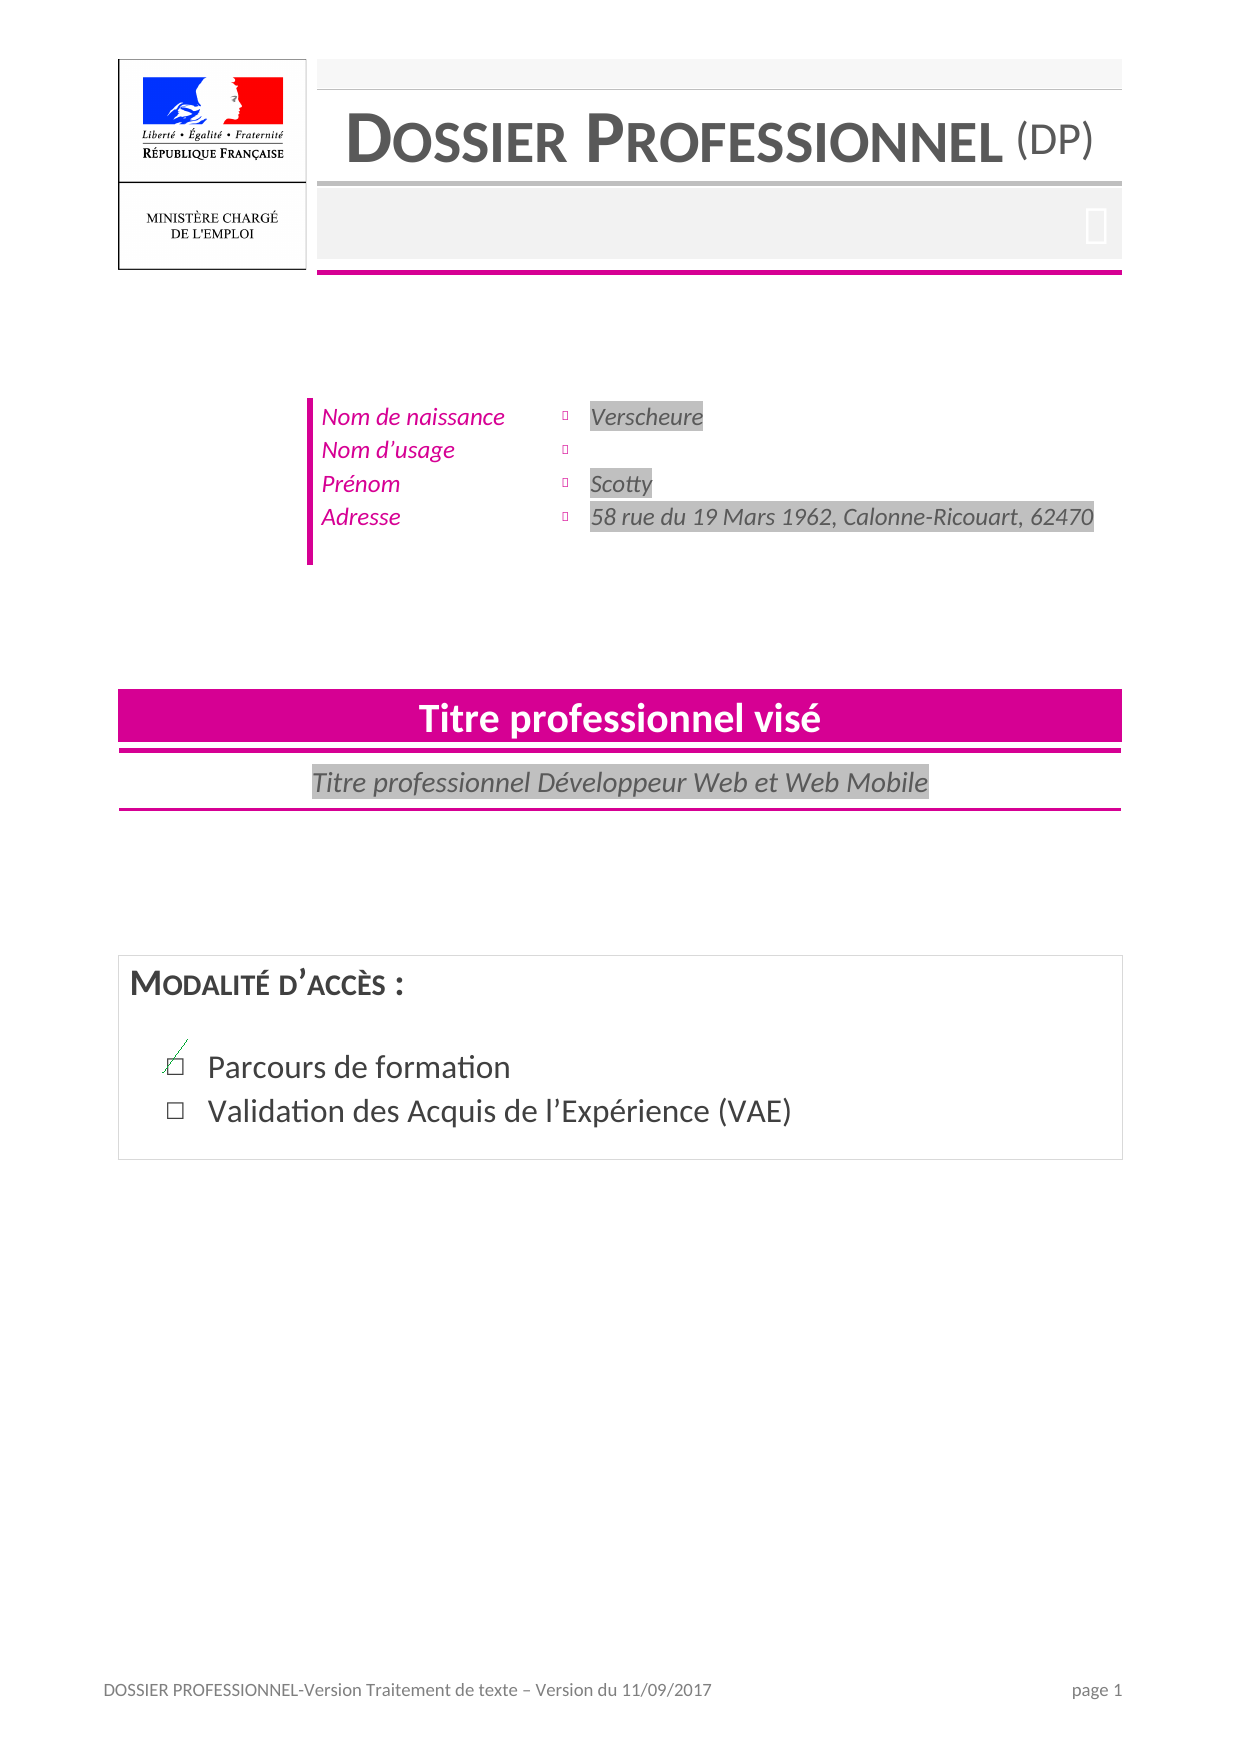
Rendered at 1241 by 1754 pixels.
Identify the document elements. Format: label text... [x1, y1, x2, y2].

table_cell Prénom [313, 465, 554, 498]
table_cell Modalité d’accès : [119, 956, 1122, 1005]
table_header Titre professionnel visé [118, 689, 1122, 742]
table_cell  [555, 465, 579, 498]
table_cell [118, 743, 1122, 748]
table_header [310, 365, 554, 398]
table_cell [119, 1131, 1122, 1159]
table_cell Verscheure [579, 398, 1122, 431]
table_cell [579, 431, 1122, 465]
table_cell Nom de naissance [313, 398, 554, 431]
table_cell  [555, 398, 579, 431]
table_cell [555, 532, 579, 565]
table_cell 58 rue du 19 Mars 1962, Calonne-Ricouart, 62470 [579, 498, 1122, 565]
table_cell Nom d’usage [313, 431, 554, 465]
table_cell ☐ [119, 1043, 196, 1087]
picture [118, 59, 307, 270]
table_header [579, 365, 1122, 398]
table_header [555, 365, 579, 398]
table_cell ☐ [119, 1087, 196, 1131]
table_cell  [555, 498, 579, 532]
table_cell Validation des Acquis de l’Expérience (VAE) [196, 1087, 1122, 1131]
table_cell Parcours de formation [196, 1043, 1122, 1087]
table_cell [119, 1005, 1122, 1043]
table_cell Scotty [579, 465, 1122, 498]
table_cell Adresse [313, 498, 554, 532]
table_cell [118, 808, 1122, 955]
table_cell [313, 532, 554, 565]
table_cell  [555, 431, 579, 465]
table_cell Titre professionnel Développeur Web et Web Mobile [118, 748, 1122, 807]
